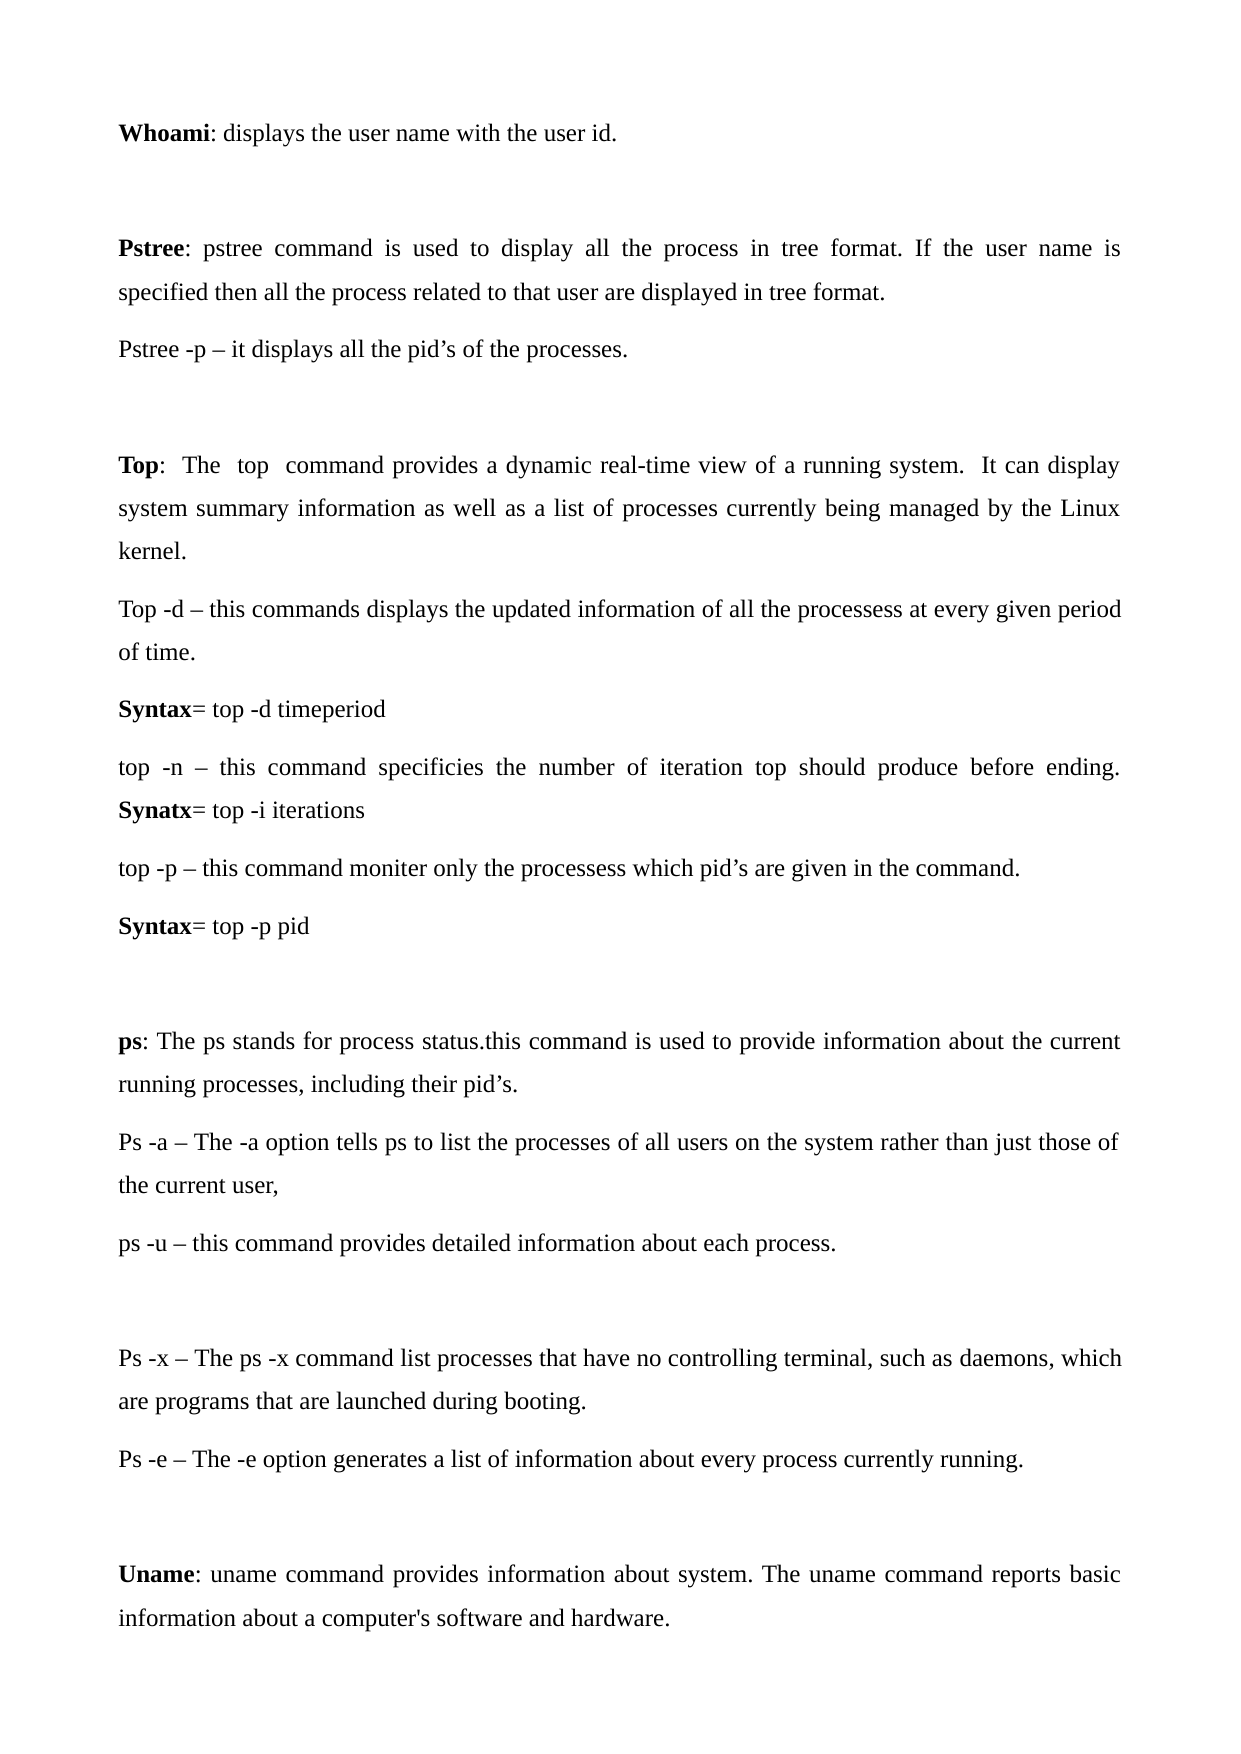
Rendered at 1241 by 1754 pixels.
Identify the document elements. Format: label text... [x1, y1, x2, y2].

text Uname: uname command provides information about system. The uname command reports basic information about a computer's software and hardware. [118, 1559, 1122, 1631]
text top -n – this command specificies the number of iteration top should produce before ending. Synatx= top -i iterations [118, 752, 1122, 824]
text Top -d – this commands displays the updated information of all the processess at every given period of time. [118, 594, 1122, 666]
text ps -u – this command provides detailed information about each process. [118, 1228, 1122, 1257]
text Ps -a – The -a option tells ps to list the processes of all users on the system rather than just those of the current user, [118, 1127, 1122, 1199]
text Syntax= top -p pid [118, 911, 1122, 939]
text Whoami: displays the user name with the user id. [118, 118, 1122, 147]
text Pstree -p – it displays all the pid’s of the processes. [118, 334, 1122, 363]
text Ps -e – The -e option generates a list of information about every process currently running. [118, 1444, 1122, 1473]
text top -p – this command moniter only the processess which pid’s are given in the command. [118, 853, 1122, 882]
text Top: The top command provides a dynamic real-time view of a running system. It can display system summary information as well as a list of processes currently being managed by the Linux kernel. [118, 450, 1122, 565]
text Syntax= top -d timeperiod [118, 694, 1122, 723]
text Pstree: pstree command is used to display all the process in tree format. If the user name is specified then all the process related to that user are displayed in tree format. [118, 233, 1122, 305]
text ps: The ps stands for process status.this command is used to provide information about the current running processes, including their pid’s. [118, 1026, 1122, 1098]
text Ps -x – The ps -x command list processes that have no controlling terminal, such as daemons, which are programs that are launched during booting. [118, 1343, 1122, 1415]
